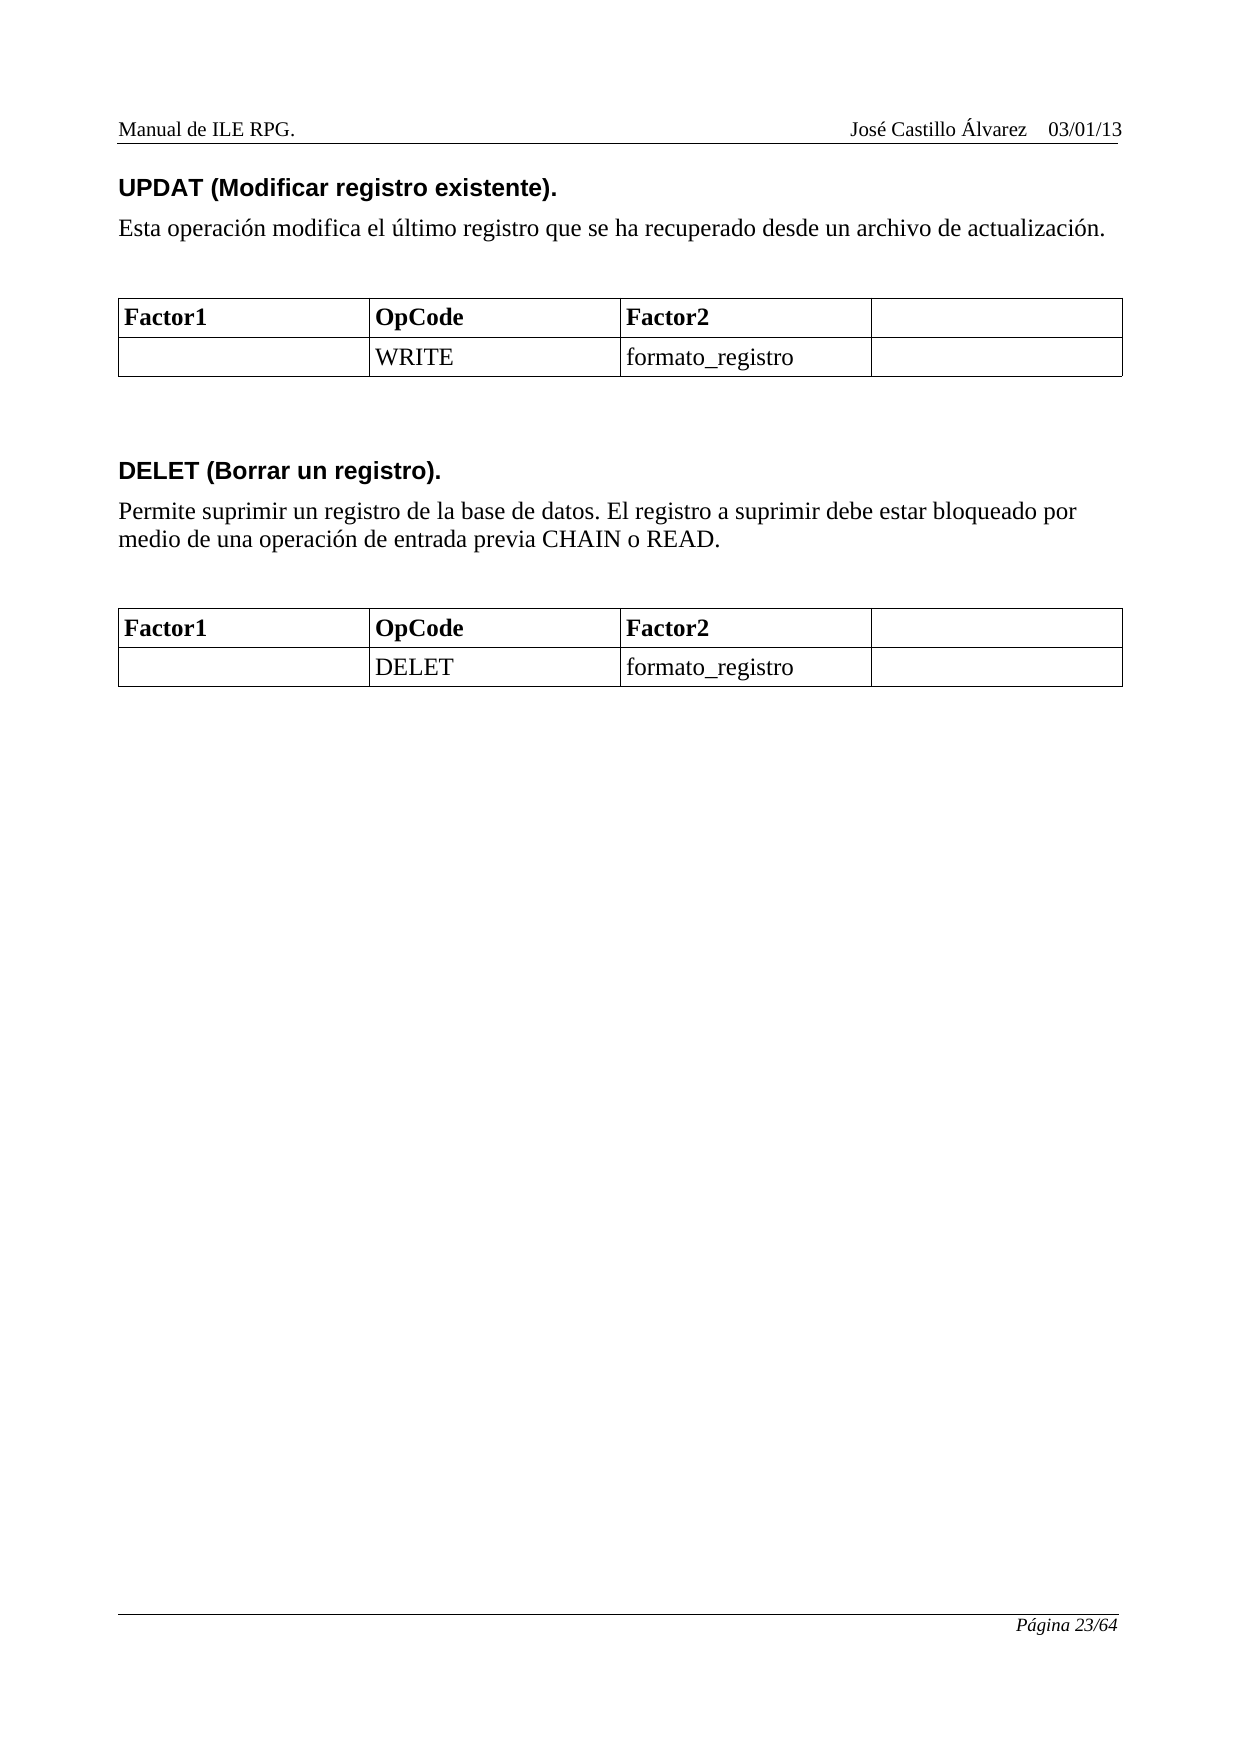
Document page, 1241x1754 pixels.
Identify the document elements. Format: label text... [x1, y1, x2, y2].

table_cell WRITE [370, 338, 620, 376]
table_header [872, 299, 1122, 337]
table_header [872, 609, 1122, 647]
table_cell DELET [370, 648, 620, 686]
table_cell formato_registro [621, 648, 871, 686]
table_header Factor1 [119, 609, 369, 647]
subtitle UPDAT (Modificar registro existente). [118, 174, 1122, 202]
table_cell [872, 648, 1122, 686]
table_header Factor2 [621, 609, 871, 647]
table_cell [119, 648, 369, 686]
table_header Factor2 [621, 299, 871, 337]
table_header OpCode [370, 299, 620, 337]
table_header Factor1 [119, 299, 369, 337]
text Esta operación modifica el último registro que se ha recuperado desde un archivo de actualización. [118, 214, 1122, 242]
table_cell [872, 338, 1122, 376]
text Permite suprimir un registro de la base de datos. El registro a suprimir debe estar bloqueado por medio de una operación de entrada previa CHAIN o READ. [118, 497, 1122, 552]
table_cell formato_registro [621, 338, 871, 376]
table_cell [119, 338, 369, 376]
table_header OpCode [370, 609, 620, 647]
subtitle DELET (Borrar un registro). [118, 457, 1122, 484]
